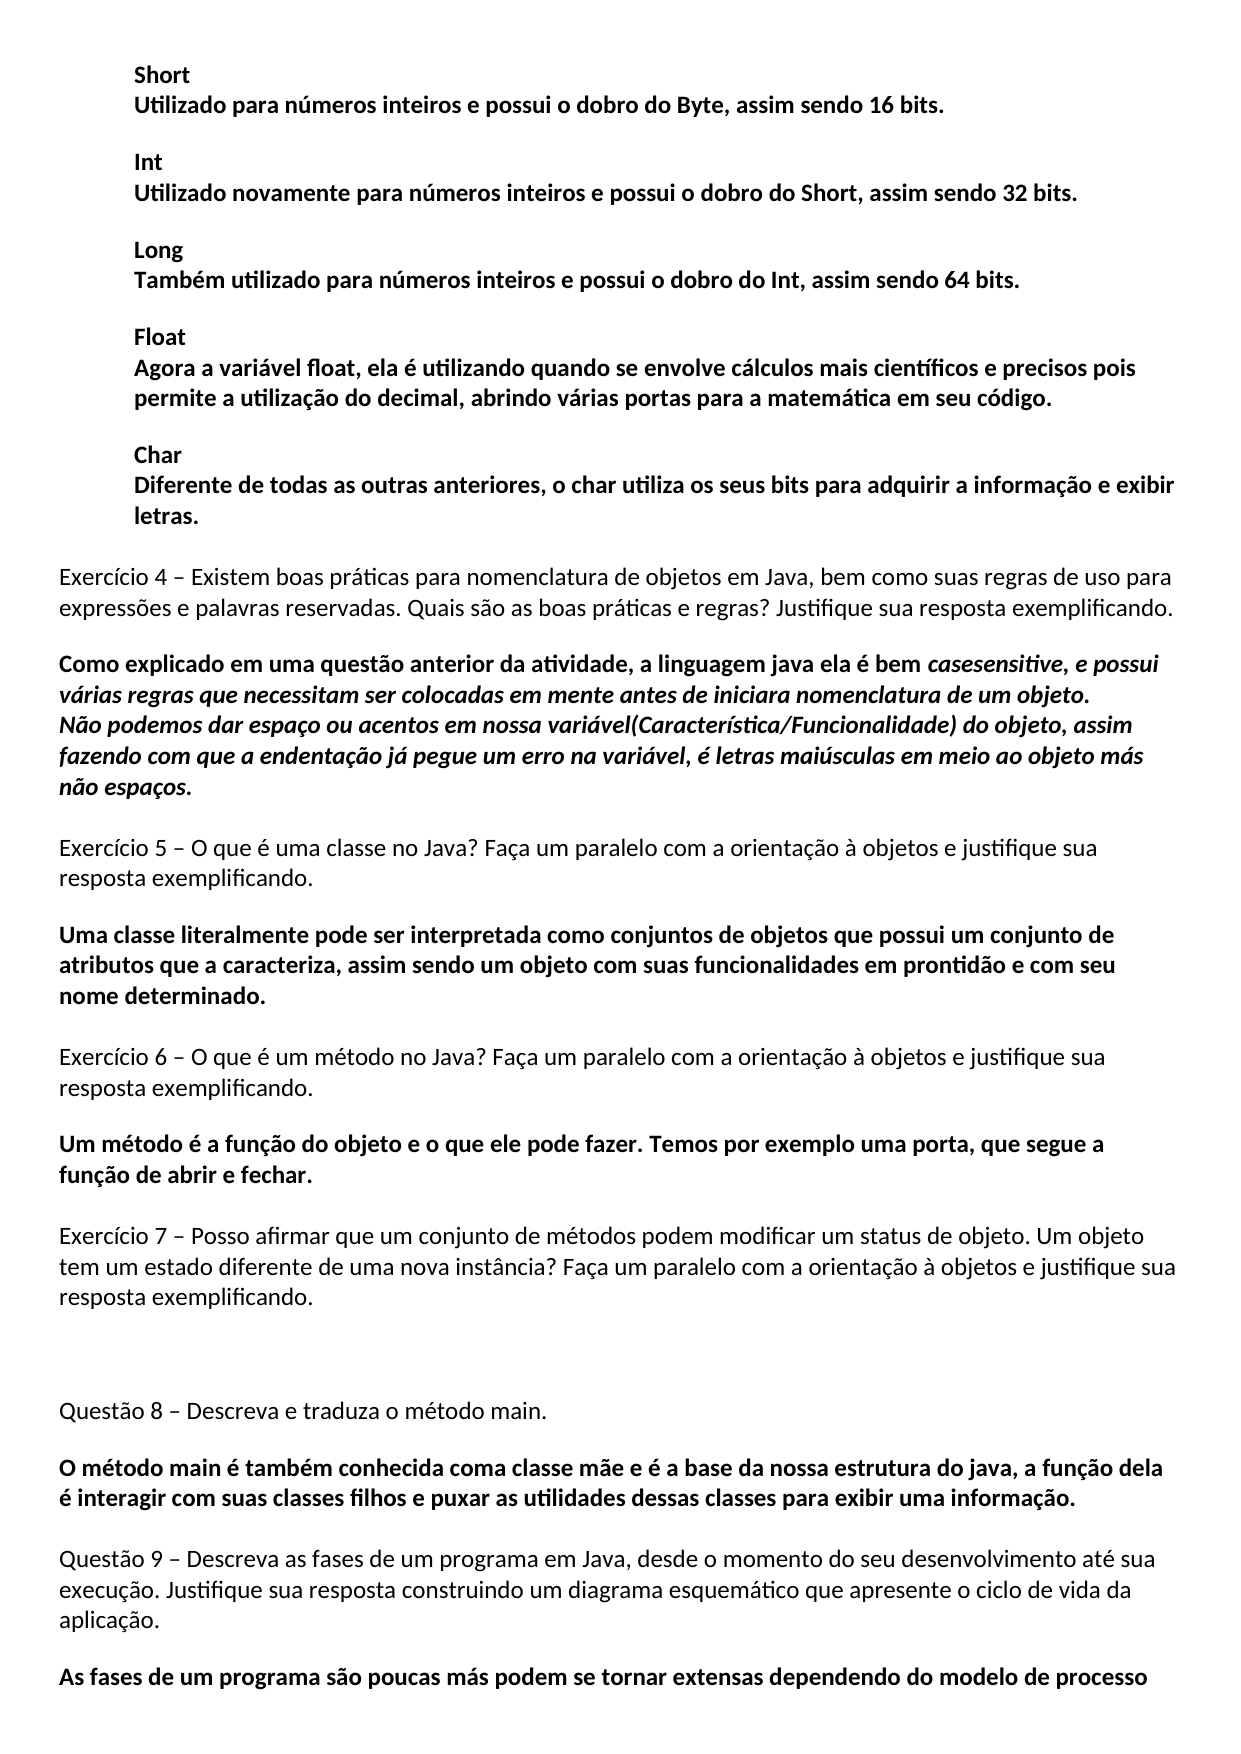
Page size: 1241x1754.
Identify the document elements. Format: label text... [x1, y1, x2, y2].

text Float [59, 321, 1181, 352]
text Questão 9 – Descreva as fases de um programa em Java, desde o momento do seu desenvolvimento até sua execução. Justifique sua resposta construindo um diagrama esquemático que apresente o ciclo de vida da aplicação. [59, 1543, 1181, 1635]
text Char [59, 439, 1181, 469]
text letras. [59, 500, 1181, 531]
text Utilizado novamente para números inteiros e possui o dobro do Short, assim sendo 32 bits. [59, 177, 1181, 207]
text Utilizado para números inteiros e possui o dobro do Byte, assim sendo 16 bits. [59, 89, 1181, 120]
text O método main é também conhecida coma classe mãe e é a base da nossa estrutura do java, a função dela é interagir com suas classes filhos e puxar as utilidades dessas classes para exibir uma informação. [59, 1452, 1181, 1513]
text Long [59, 234, 1181, 264]
text Uma classe literalmente pode ser interpretada como conjuntos de objetos que possui um conjunto de atributos que a caracteriza, assim sendo um objeto com suas funcionalidades em prontidão e com seu nome determinado. [59, 919, 1181, 1011]
text Int [59, 146, 1181, 177]
text Questão 8 – Descreva e traduza o método main. [59, 1395, 1181, 1425]
text Exercício 6 – O que é um método no Java? Faça um paralelo com a orientação à objetos e justifique sua resposta exemplificando. [59, 1041, 1181, 1102]
text Short [59, 59, 1181, 89]
text Não podemos dar espaço ou acentos em nossa variável(Característica/Funcionalidade) do objeto, assim fazendo com que a endentação já pegue um erro na variável, é letras maiúsculas em meio ao objeto más não espaços. [59, 709, 1181, 801]
text permite a utilização do decimal, abrindo várias portas para a matemática em seu código. [59, 382, 1181, 413]
text Diferente de todas as outras anteriores, o char utiliza os seus bits para adquirir a informação e exibir [59, 469, 1181, 500]
text Exercício 7 – Posso afirmar que um conjunto de métodos podem modificar um status de objeto. Um objeto tem um estado diferente de uma nova instância? Faça um paralelo com a orientação à objetos e justifique sua resposta exemplificando. [59, 1220, 1181, 1312]
text As fases de um programa são poucas más podem se tornar extensas dependendo do modelo de processo [59, 1661, 1181, 1692]
text Exercício 4 – Existem boas práticas para nomenclatura de objetos em Java, bem como suas regras de uso para expressões e palavras reservadas. Quais são as boas práticas e regras? Justifique sua resposta exemplificando. [59, 561, 1181, 622]
text Como explicado em uma questão anterior da atividade, a linguagem java ela é bem casesensitive, e possui várias regras que necessitam ser colocadas em mente antes de iniciara nomenclatura de um objeto. [59, 648, 1181, 709]
text Exercício 5 – O que é uma classe no Java? Faça um paralelo com a orientação à objetos e justifique sua resposta exemplificando. [59, 832, 1181, 893]
text Também utilizado para números inteiros e possui o dobro do Int, assim sendo 64 bits. [59, 264, 1181, 295]
text Agora a variável float, ela é utilizando quando se envolve cálculos mais científicos e precisos pois [59, 352, 1181, 382]
text Um método é a função do objeto e o que ele pode fazer. Temos por exemplo uma porta, que segue a função de abrir e fechar. [59, 1128, 1181, 1189]
